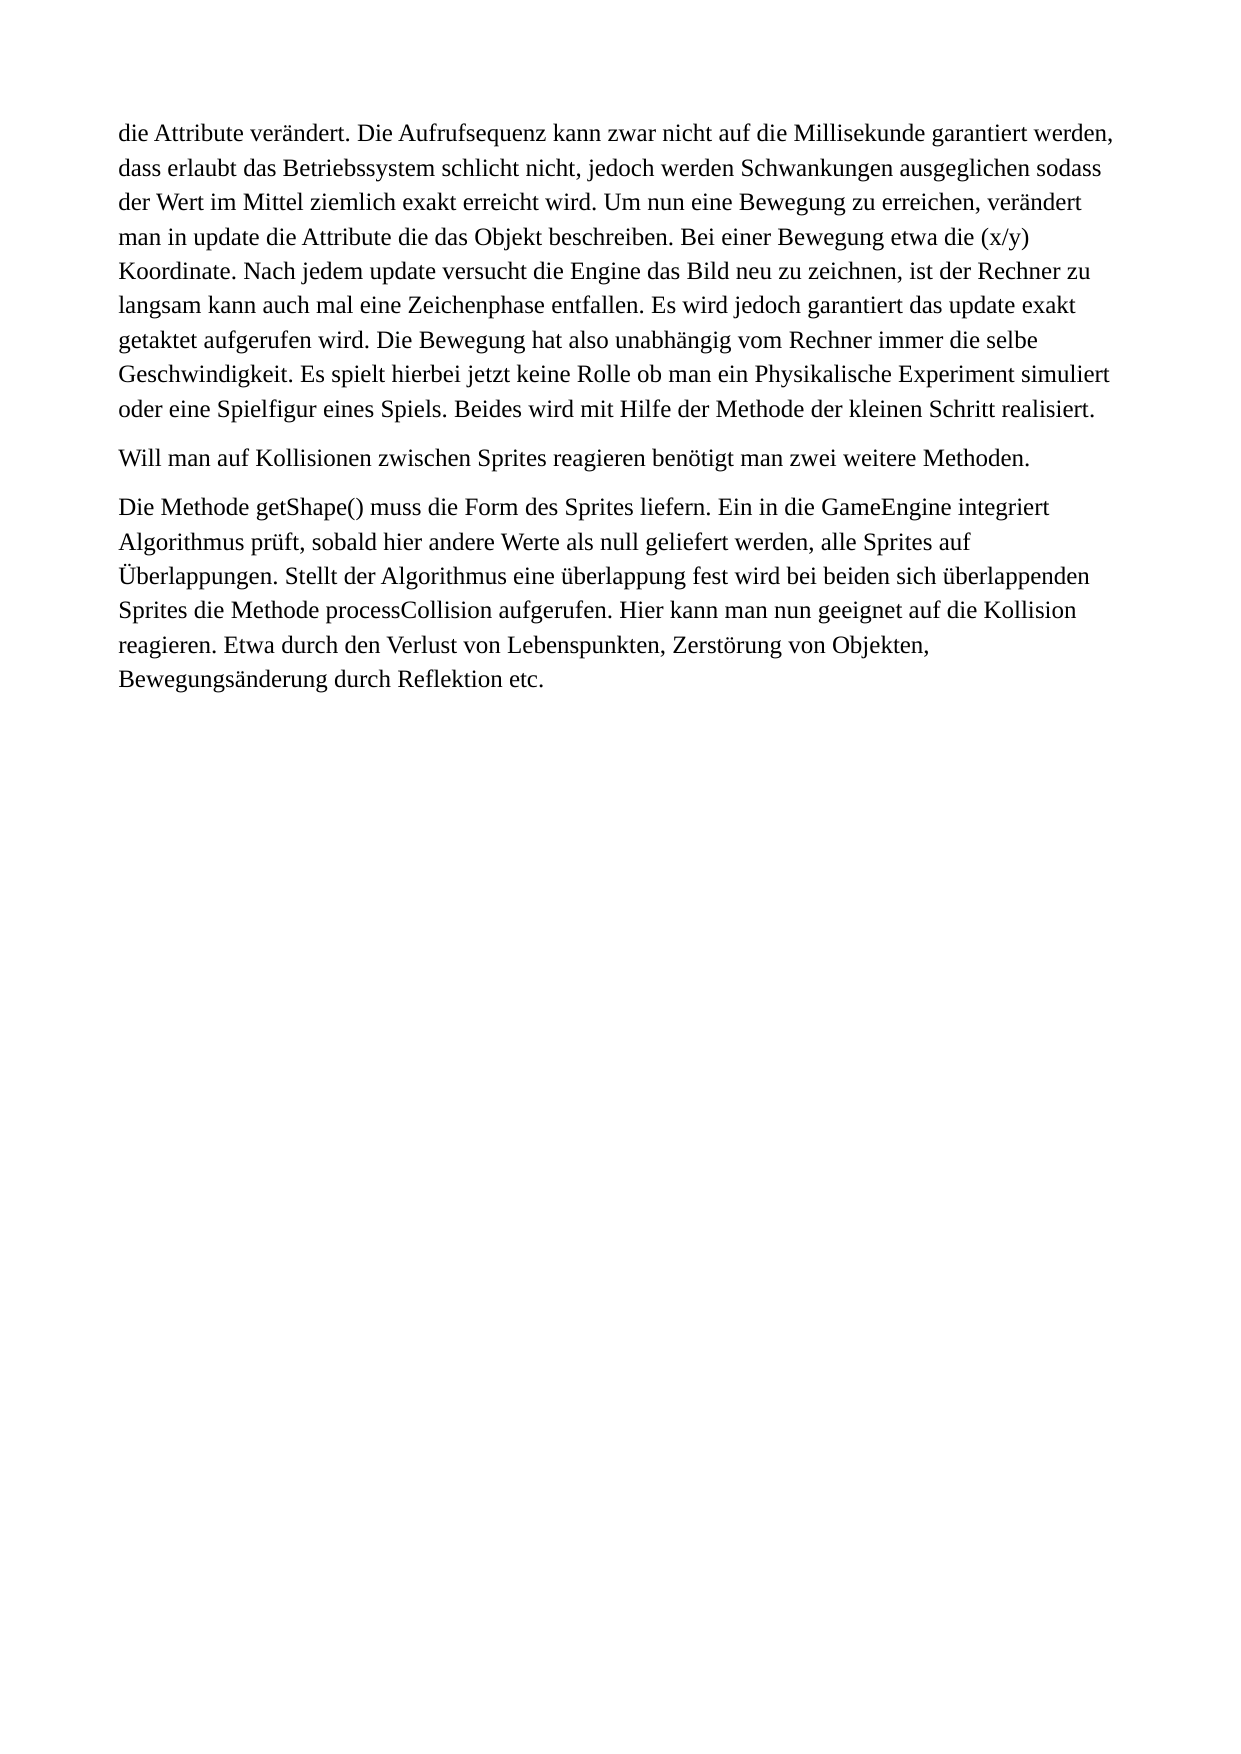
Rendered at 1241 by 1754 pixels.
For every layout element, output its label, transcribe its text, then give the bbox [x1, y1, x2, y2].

text Die Methode getShape() muss die Form des Sprites liefern. Ein in die GameEngine integriert Algorithmus prüft, sobald hier andere Werte als null geliefert werden, alle Sprites auf Überlappungen. Stellt der Algorithmus eine überlappung fest wird bei beiden sich überlappenden Sprites die Methode processCollision aufgerufen. Hier kann man nun geeignet auf die Kollision reagieren. Etwa durch den Verlust von Lebenspunkten, Zerstörung von Objekten, Bewegungsänderung durch Reflektion etc. [118, 492, 1122, 693]
text Will man auf Kollisionen zwischen Sprites reagieren benötigt man zwei weitere Methoden. [118, 443, 1122, 472]
text die Attribute verändert. Die Aufrufsequenz kann zwar nicht auf die Millisekunde garantiert werden, dass erlaubt das Betriebssystem schlicht nicht, jedoch werden Schwankungen ausgeglichen sodass der Wert im Mittel ziemlich exakt erreicht wird. Um nun eine Bewegung zu erreichen, verändert man in update die Attribute die das Objekt beschreiben. Bei einer Bewegung etwa die (x/y) Koordinate. Nach jedem update versucht die Engine das Bild neu zu zeichnen, ist der Rechner zu langsam kann auch mal eine Zeichenphase entfallen. Es wird jedoch garantiert das update exakt getaktet aufgerufen wird. Die Bewegung hat also unabhängig vom Rechner immer die selbe Geschwindigkeit. Es spielt hierbei jetzt keine Rolle ob man ein Physikalische Experiment simuliert oder eine Spielfigur eines Spiels. Beides wird mit Hilfe der Methode der kleinen Schritt realisiert. [118, 118, 1122, 423]
